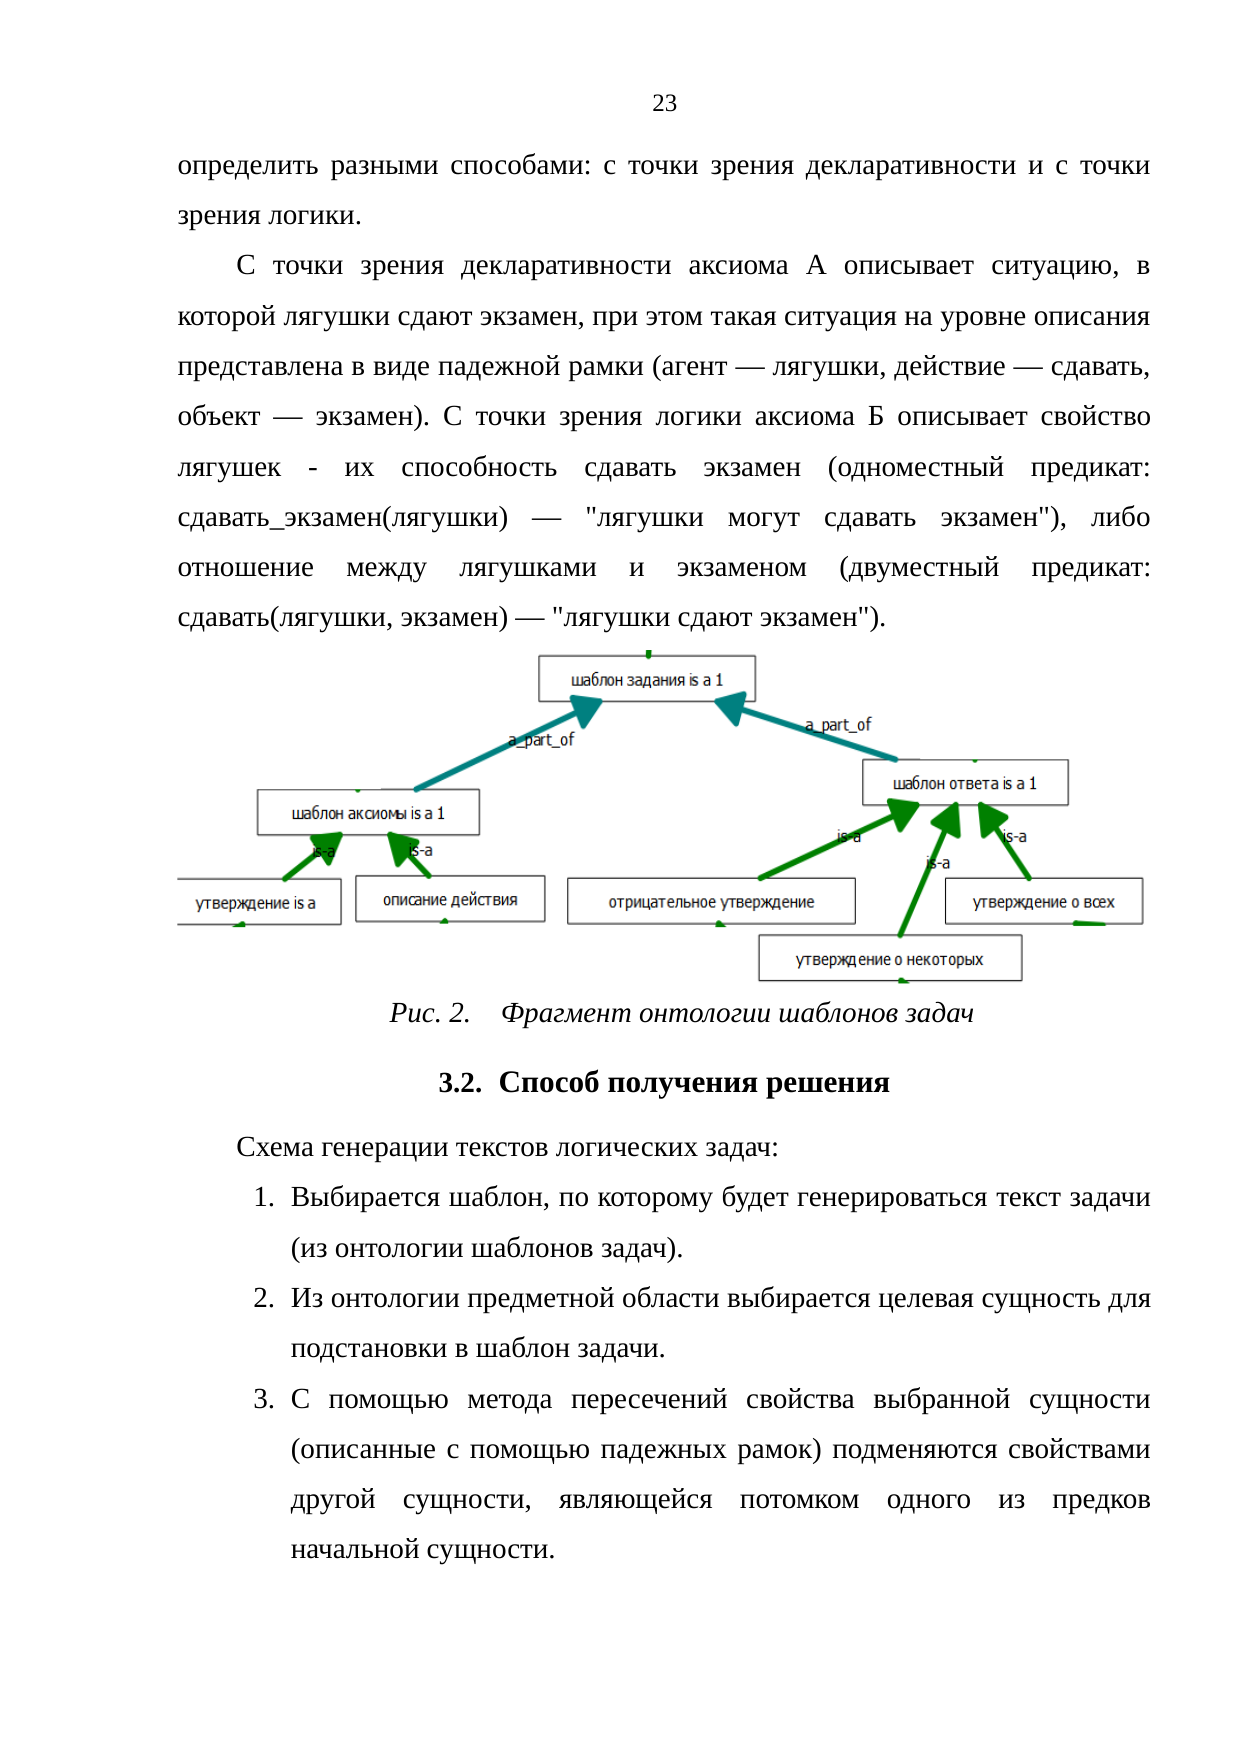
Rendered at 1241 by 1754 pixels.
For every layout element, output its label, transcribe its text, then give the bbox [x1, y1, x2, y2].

subtitle Способ получения решения [177, 1064, 1152, 1100]
text Схема генерации текстов логических задач: [177, 1129, 1152, 1163]
text определить разными способами: с точки зрения декларативности и с точки зрения логики. [177, 147, 1152, 231]
text С точки зрения декларативности аксиома А описывает ситуацию, в которой лягушки сдают экзамен, при этом такая ситуация на уровне описания представлена в виде падежной рамки (агент — лягушки, действие — сдавать, объект — экзамен). С точки зрения логики аксиома Б описывает свойство лягушек - их способность сдавать экзамен (одноместный предикат: сдавать_экзамен(лягушки) — "лягушки могут сдавать экзамен"), либо отношение между лягушками и экзаменом (двуместный предикат: сдавать(лягушки, экзамен) — "лягушки сдают экзамен"). [177, 247, 1152, 633]
list Фрагмент онтологии шаблонов задач [215, 995, 1152, 1028]
list Выбирается шаблон, по которому будет генерироваться текст задачи (из онтологии шаблонов задач). [253, 1179, 1152, 1263]
list Из онтологии предметной области выбирается целевая сущность для подстановки в шаблон задачи. [253, 1280, 1152, 1364]
picture [177, 650, 1152, 995]
list С помощью метода пересечений свойства выбранной сущности (описанные с помощью падежных рамок) подменяются свойствами другой сущности, являющейся потомком одного из предков начальной сущности. [253, 1381, 1152, 1565]
